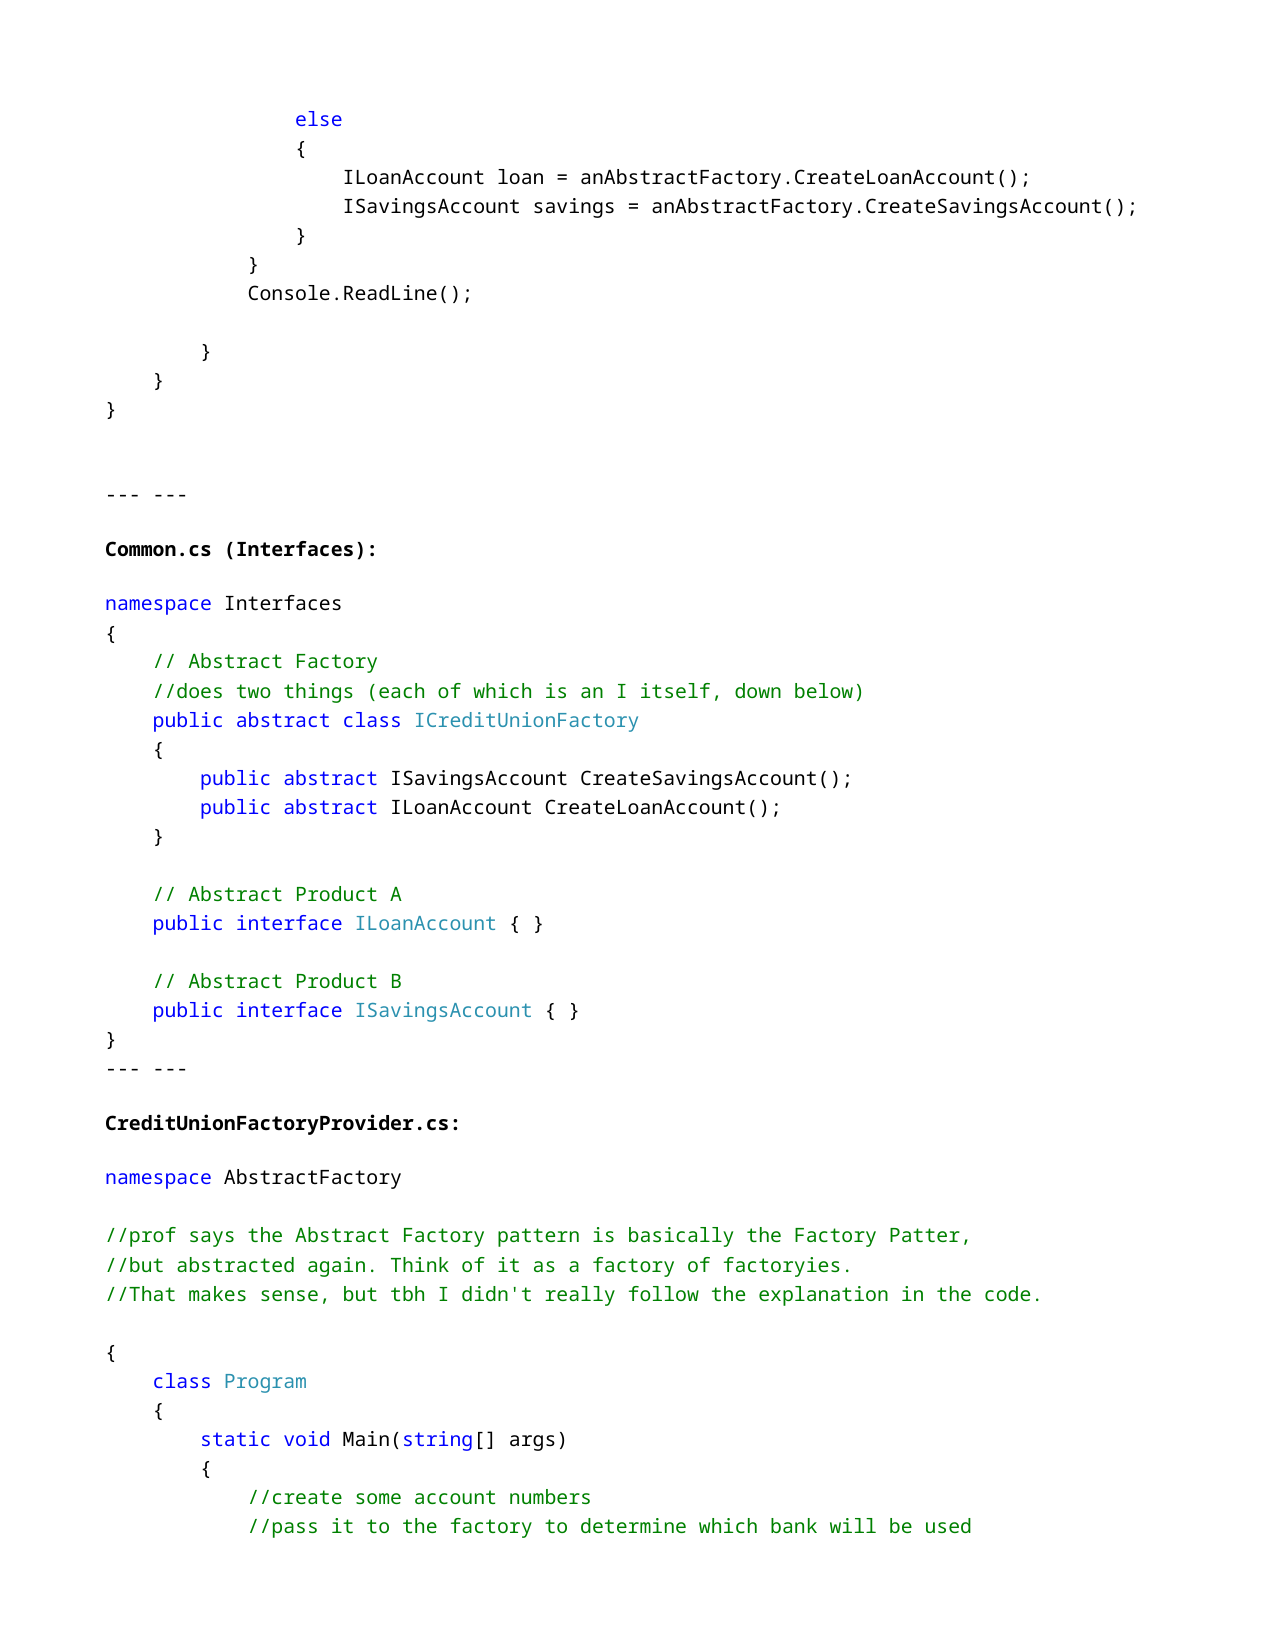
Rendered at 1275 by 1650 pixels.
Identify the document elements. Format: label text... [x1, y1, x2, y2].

text { [105, 1396, 1170, 1423]
text Common.cs (Interfaces): [105, 536, 1170, 563]
text Console.ReadLine(); [105, 279, 1170, 306]
text ISavingsAccount savings = anAbstractFactory.CreateSavingsAccount(); [105, 192, 1170, 219]
text { [105, 619, 1170, 646]
text //pass it to the factory to determine which bank will be used [105, 1512, 1170, 1539]
text public abstract ILoanAccount CreateLoanAccount(); [105, 793, 1170, 820]
text CreditUnionFactoryProvider.cs: [105, 1110, 1170, 1137]
text //does two things (each of which is an I itself, down below) [105, 677, 1170, 704]
text public interface ILoanAccount { } [105, 909, 1170, 936]
text namespace AbstractFactory [105, 1164, 1170, 1191]
text } [105, 396, 1170, 423]
text // Abstract Factory [105, 648, 1170, 675]
text public abstract class ICreditUnionFactory [105, 706, 1170, 733]
text { [105, 1338, 1170, 1365]
text { [105, 134, 1170, 161]
text //prof says the Abstract Factory pattern is basically the Factory Patter, [105, 1222, 1170, 1249]
text // Abstract Product A [105, 880, 1170, 907]
text } [105, 221, 1170, 248]
text public interface ISavingsAccount { } [105, 997, 1170, 1023]
text } [105, 337, 1170, 364]
text //That makes sense, but tbh I didn't really follow the explanation in the code. [105, 1280, 1170, 1307]
text //create some account numbers [105, 1483, 1170, 1510]
text public abstract ISavingsAccount CreateSavingsAccount(); [105, 764, 1170, 791]
text class Program [105, 1367, 1170, 1394]
text } [105, 250, 1170, 277]
text else [105, 105, 1170, 132]
text ILoanAccount loan = anAbstractFactory.CreateLoanAccount(); [105, 163, 1170, 190]
text --- --- [105, 481, 1170, 508]
text } [105, 1026, 1170, 1053]
text } [105, 367, 1170, 393]
text namespace Interfaces [105, 590, 1170, 617]
text static void Main(string[] args) [105, 1425, 1170, 1452]
text { [105, 735, 1170, 762]
text } [105, 822, 1170, 849]
text --- --- [105, 1055, 1170, 1082]
text { [105, 1454, 1170, 1481]
text //but abstracted again. Think of it as a factory of factoryies. [105, 1251, 1170, 1278]
text // Abstract Product B [105, 967, 1170, 994]
